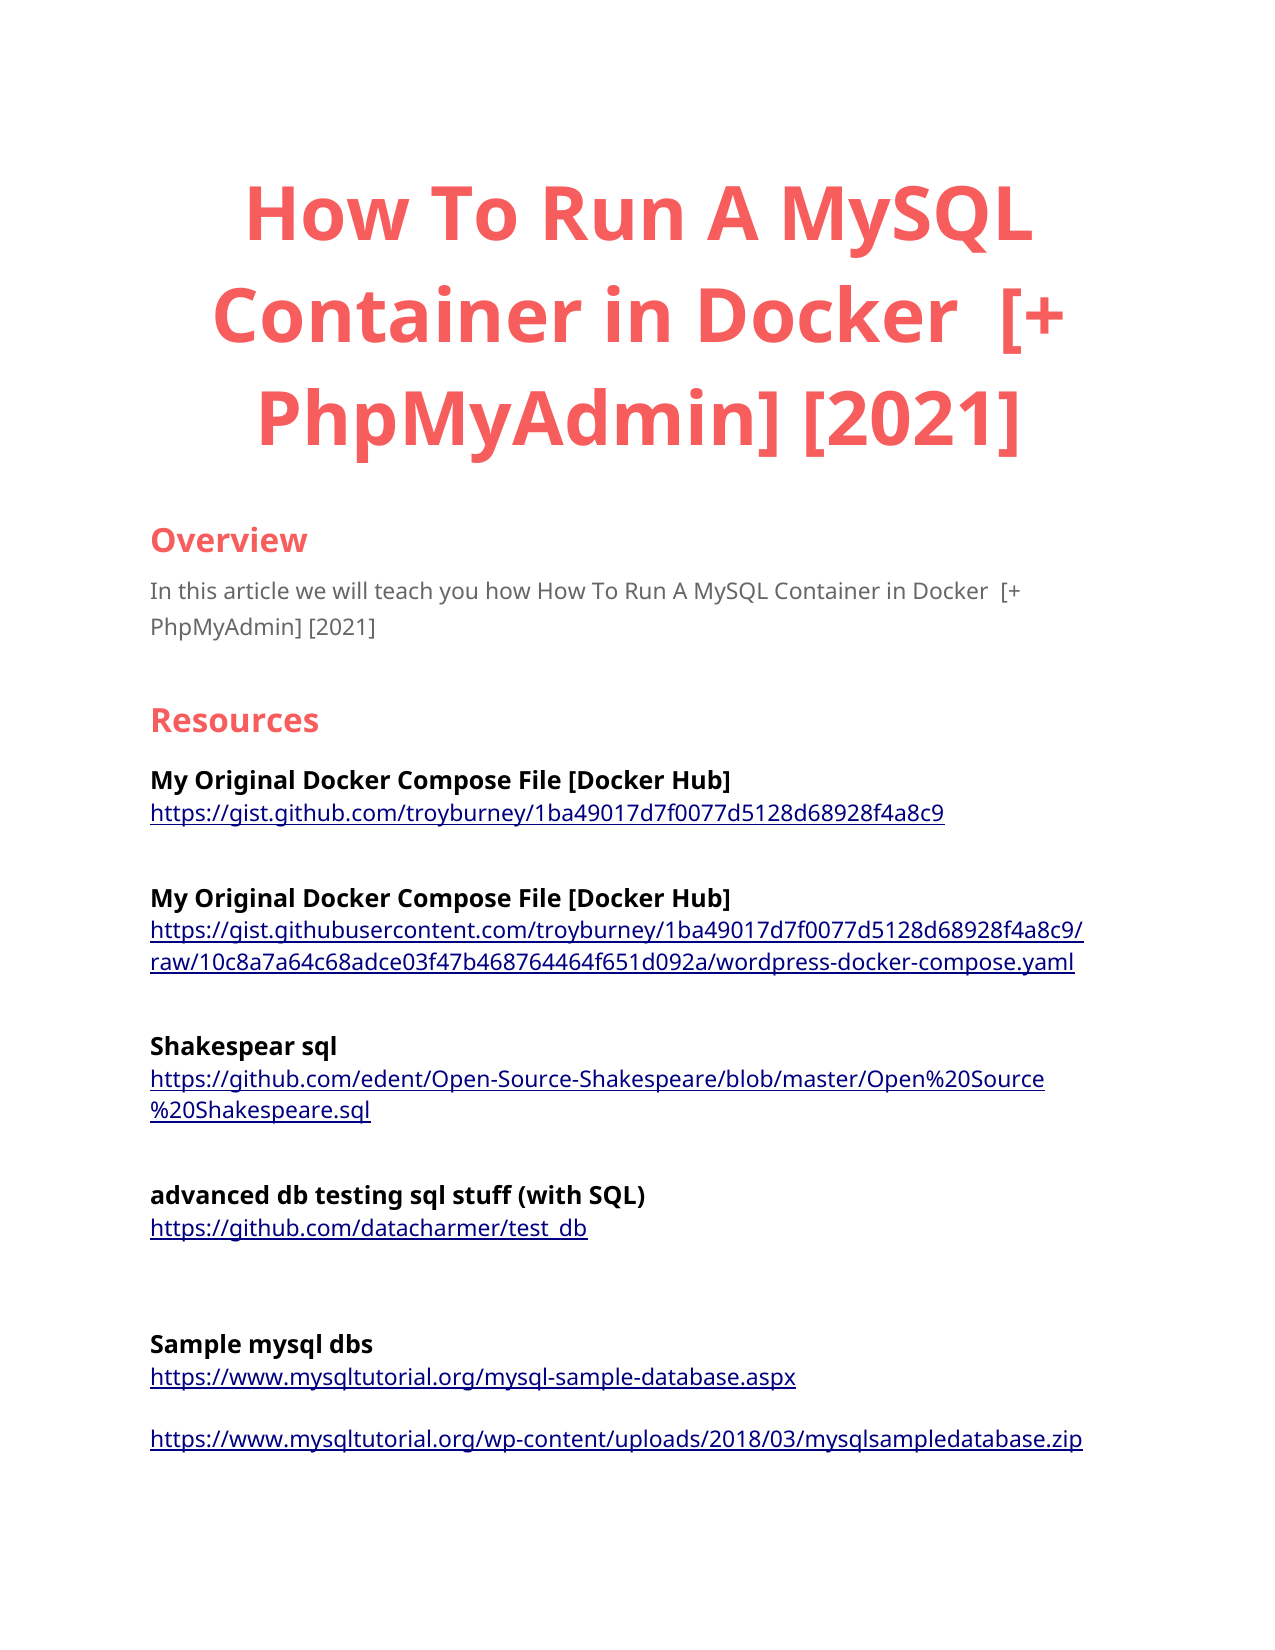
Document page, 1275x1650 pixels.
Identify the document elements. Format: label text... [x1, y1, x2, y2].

text https://github.com/datacharmer/test_db [150, 1212, 1125, 1243]
subtitle Shakespear sql [150, 1029, 1128, 1063]
text https://gist.githubusercontent.com/troyburney/1ba49017d7f0077d5128d68928f4a8c9/raw/10c8a7a64c68adce03f47b468764464f651d092a/wordpress-docker-compose.yaml [150, 914, 1125, 977]
title How To Run A MySQL Container in Docker [+ PhpMyAdmin] [2021] [150, 160, 1128, 467]
subtitle Resources [150, 697, 1128, 742]
text https://gist.github.com/troyburney/1ba49017d7f0077d5128d68928f4a8c9 [150, 797, 1125, 828]
subtitle My Original Docker Compose File [Docker Hub] [150, 763, 1128, 797]
text https://www.mysqltutorial.org/mysql-sample-database.aspx [150, 1360, 1125, 1392]
text In this article we will teach you how How To Run A MySQL Container in Docker [+ PhpMyAdmin] [2021] [150, 575, 1125, 642]
subtitle My Original Docker Compose File [Docker Hub] [150, 880, 1128, 914]
subtitle Sample mysql dbs [150, 1326, 1128, 1360]
subtitle Overview [150, 517, 1128, 562]
subtitle advanced db testing sql stuff (with SQL) [150, 1178, 1128, 1212]
text https://www.mysqltutorial.org/wp-content/uploads/2018/03/mysqlsampledatabase.zip [150, 1423, 1125, 1454]
text https://github.com/edent/Open-Source-Shakespeare/blob/master/Open%20Source%20Shakespeare.sql [150, 1063, 1125, 1126]
